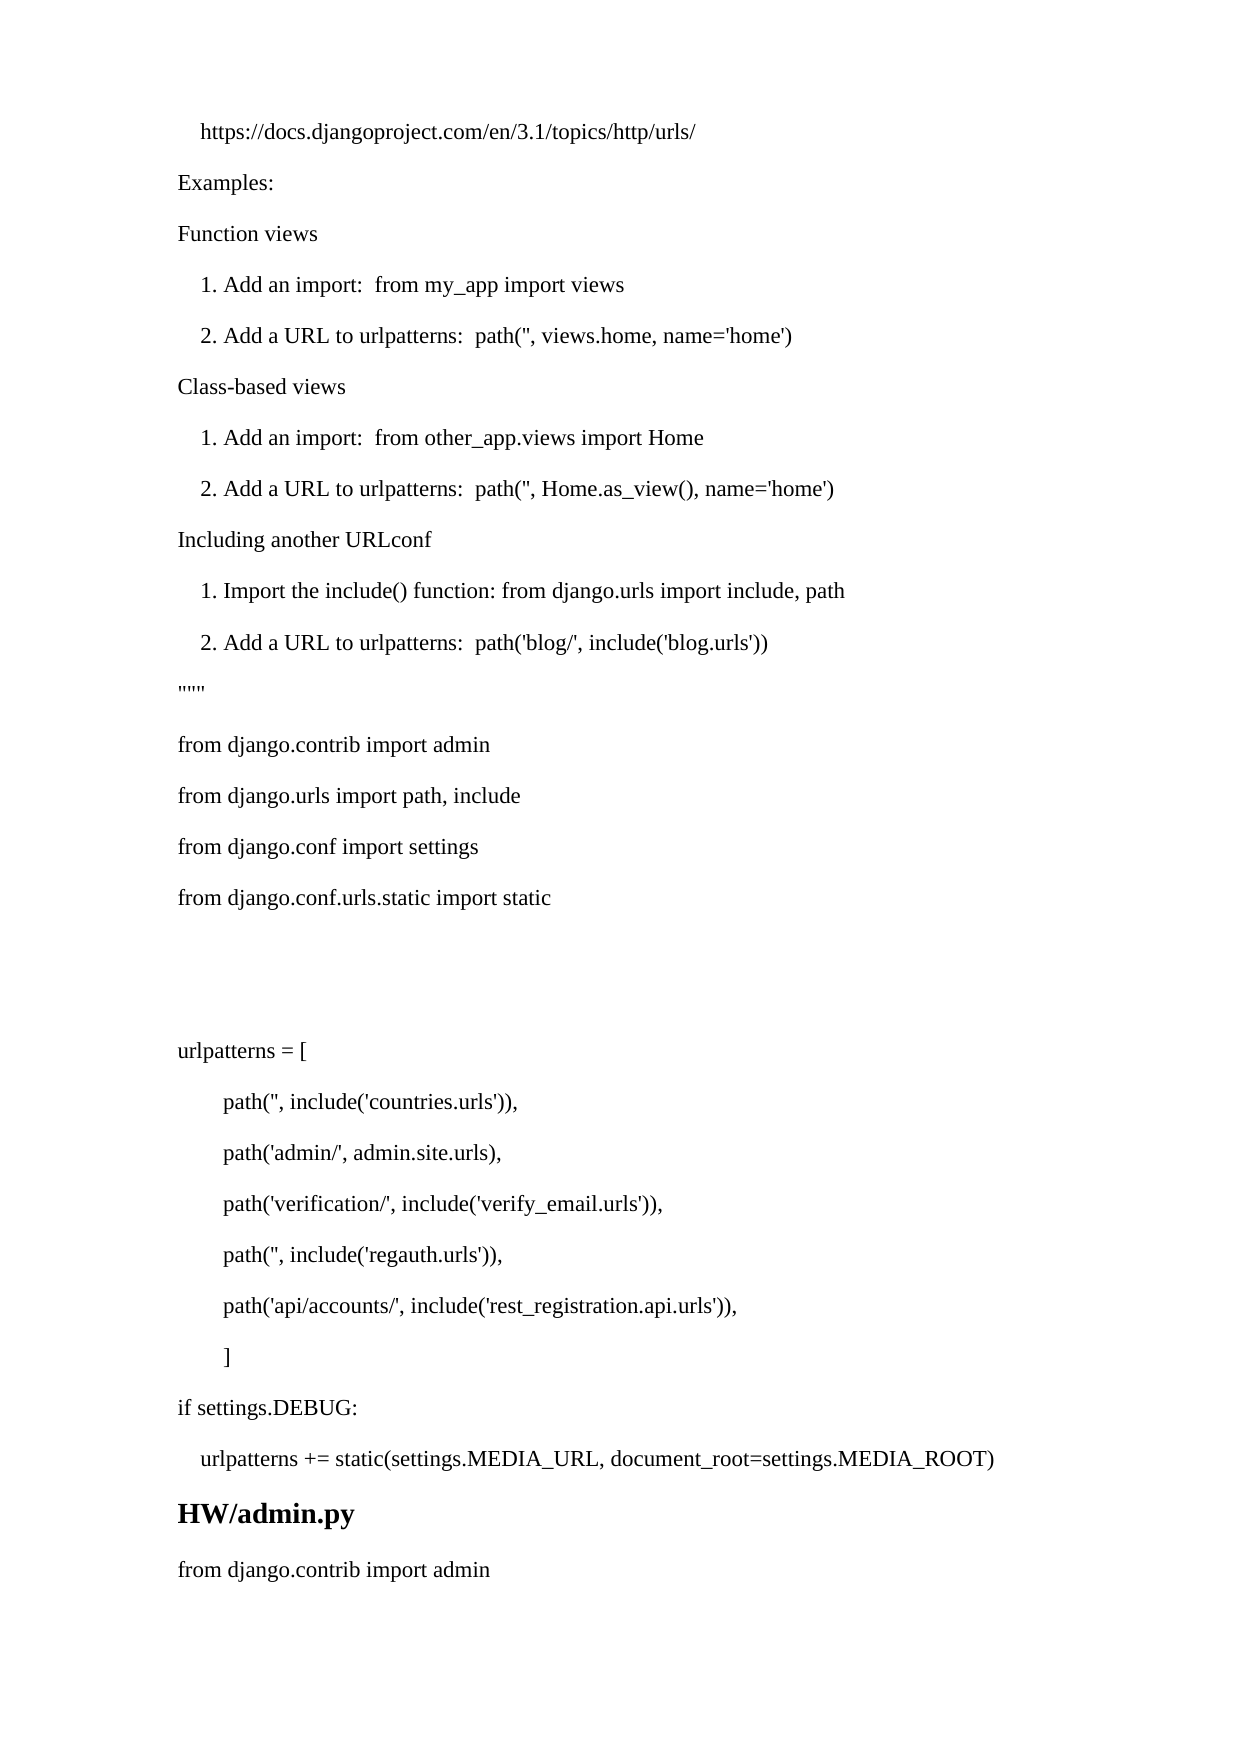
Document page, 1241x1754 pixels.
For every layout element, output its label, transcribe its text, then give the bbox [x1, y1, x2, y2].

text """ [177, 679, 1152, 706]
text https://docs.djangoproject.com/en/3.1/topics/http/urls/ [177, 118, 1152, 144]
text Function views [177, 220, 1152, 247]
text 2. Add a URL to urlpatterns: path('', views.home, name='home') [177, 322, 1152, 349]
text path('', include('regauth.urls')), [177, 1241, 1152, 1267]
text path('admin/', admin.site.urls), [177, 1139, 1152, 1165]
text from django.conf import settings [177, 833, 1152, 859]
text path('', include('countries.urls')), [177, 1088, 1152, 1114]
text ] [177, 1343, 1152, 1369]
text 2. Add a URL to urlpatterns: path('blog/', include('blog.urls')) [177, 628, 1152, 655]
text from django.contrib import admin [177, 1556, 1152, 1582]
text urlpatterns = [ [177, 1037, 1152, 1063]
text if settings.DEBUG: [177, 1394, 1152, 1421]
text from django.contrib import admin [177, 731, 1152, 757]
text from django.urls import path, include [177, 782, 1152, 808]
text Examples: [177, 169, 1152, 196]
text path('api/accounts/', include('rest_registration.api.urls')), [177, 1292, 1152, 1318]
text Class-based views [177, 373, 1152, 400]
text 2. Add a URL to urlpatterns: path('', Home.as_view(), name='home') [177, 475, 1152, 502]
text 1. Add an import: from my_app import views [177, 271, 1152, 298]
text path('verification/', include('verify_email.urls')), [177, 1190, 1152, 1216]
text HW/admin.py [177, 1496, 1152, 1530]
text 1. Import the include() function: from django.urls import include, path [177, 577, 1152, 604]
text urlpatterns += static(settings.MEDIA_URL, document_root=settings.MEDIA_ROOT) [177, 1445, 1152, 1472]
text from django.conf.urls.static import static [177, 884, 1152, 910]
text Including another URLconf [177, 526, 1152, 553]
text 1. Add an import: from other_app.views import Home [177, 424, 1152, 451]
